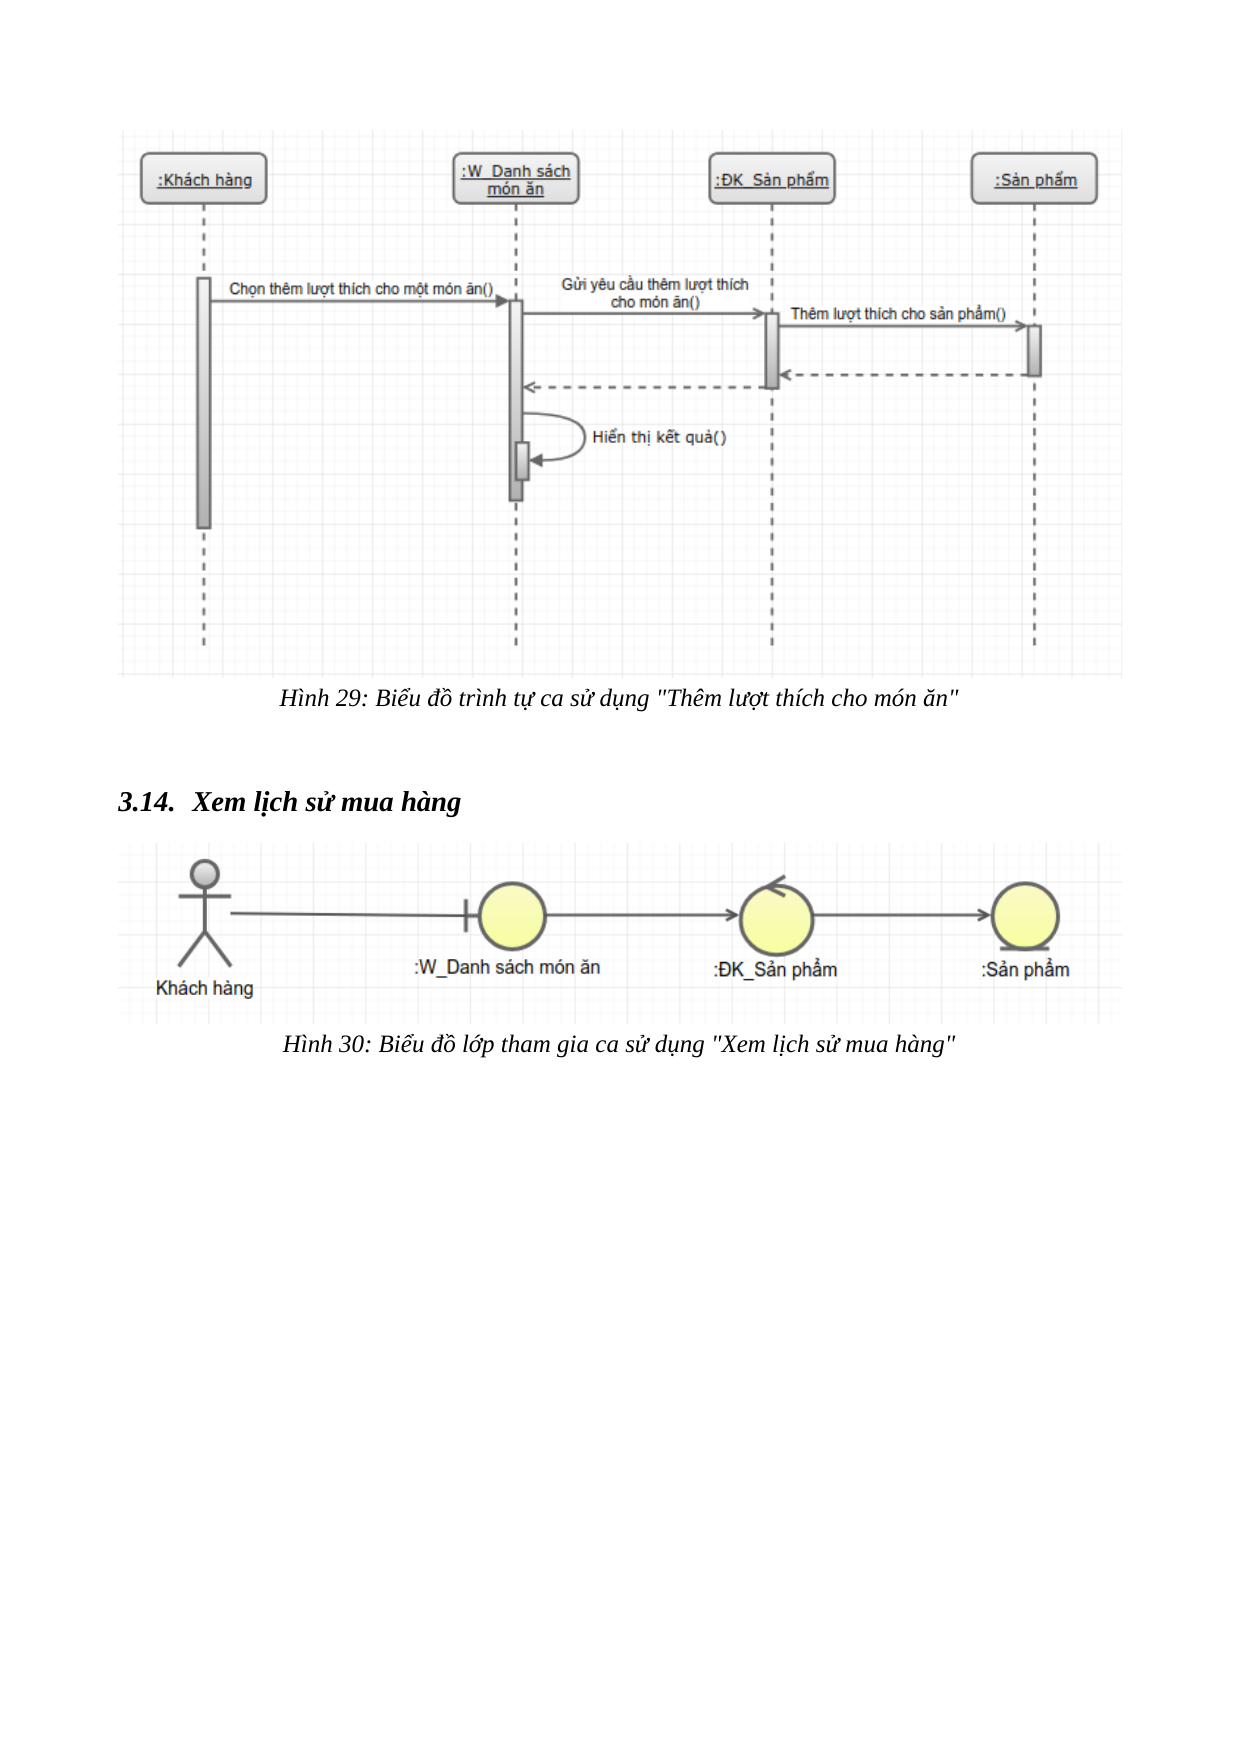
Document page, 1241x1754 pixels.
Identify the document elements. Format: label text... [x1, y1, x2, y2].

subtitle Xem lịch sử mua hàng [118, 785, 1122, 818]
text Hình 30: Biểu đồ lớp tham gia ca sử dụng "Xem lịch sử mua hàng" [118, 1024, 1122, 1057]
picture [118, 843, 1123, 1024]
text Hình 29: Biểu đồ trình tự ca sử dụng "Thêm lượt thích cho món ăn" [118, 678, 1122, 712]
picture [118, 130, 1123, 678]
